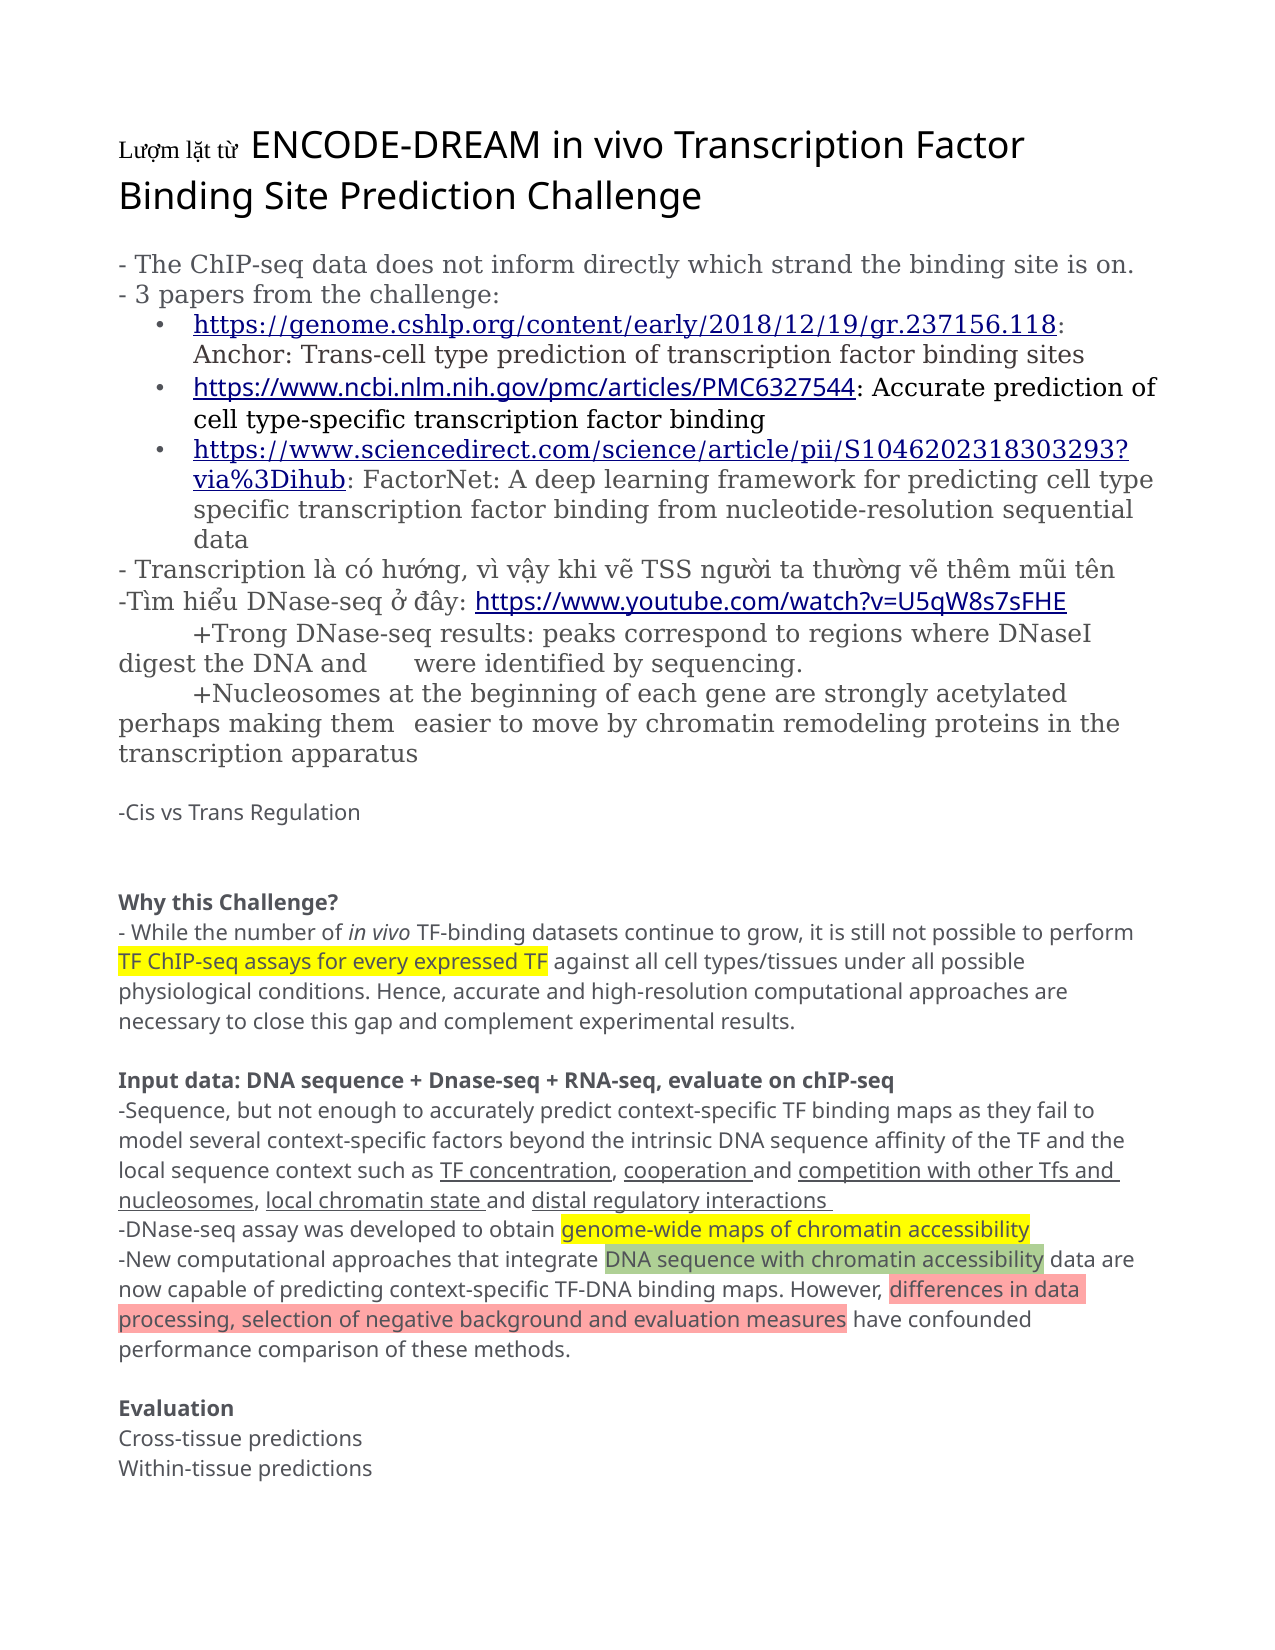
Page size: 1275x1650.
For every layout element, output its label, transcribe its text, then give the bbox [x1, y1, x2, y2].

text -Cis vs Trans Regulation [118, 797, 1157, 827]
text Within-tissue predictions [118, 1453, 1157, 1482]
list https://genome.cshlp.org/content/early/2018/12/19/gr.237156.118: Anchor: Trans-cell type prediction of transcription factor binding sites [156, 309, 1157, 369]
text Input data: DNA sequence + Dnase-seq + RNA-seq, evaluate on chIP-seq [118, 1065, 1157, 1095]
text - Transcription là có hướng, vì vậy khi vẽ TSS người ta thường vẽ thêm mũi tên [118, 553, 1157, 583]
text -Sequence, but not enough to accurately predict context-specific TF binding maps as they fail to model several context-specific factors beyond the intrinsic DNA sequence affinity of the TF and the local sequence context such as TF concentration, cooperation and competition with other Tfs and nucleosomes, local chromatin state and distal regulatory interactions [118, 1095, 1157, 1214]
text -New computational approaches that integrate DNA sequence with chromatin accessibility data are now capable of predicting context-specific TF-DNA binding maps. However, differences in data processing, selection of negative background and evaluation measures have confounded performance comparison of these methods. [118, 1244, 1157, 1363]
list https://www.sciencedirect.com/science/article/pii/S1046202318303293?via%3Dihub: FactorNet: A deep learning framework for predicting cell type specific transcription factor binding from nucleotide-resolution sequential data [156, 433, 1157, 553]
text - While the number of in vivo TF-binding datasets continue to grow, it is still not possible to perform TF ChIP-seq assays for every expressed TF against all cell types/tissues under all possible physiological conditions. Hence, accurate and high-resolution computational approaches are necessary to close this gap and complement experimental results. [118, 916, 1157, 1036]
text - The ChIP-seq data does not inform directly which strand the binding site is on. [118, 249, 1157, 279]
text -DNase-seq assay was developed to obtain genome-wide maps of chromatin accessibility [118, 1214, 1157, 1244]
list https://www.ncbi.nlm.nih.gov/pmc/articles/PMC6327544: Accurate prediction of cell type-specific transcription factor binding [156, 369, 1157, 433]
text Cross-tissue predictions [118, 1423, 1157, 1453]
text Lượm lặt từ ENCODE-DREAM in vivo Transcription Factor Binding Site Prediction Challenge [118, 118, 1157, 220]
text Why this Challenge? [118, 887, 1157, 916]
text -Tìm hiểu DNase-seq ở đây: https://www.youtube.com/watch?v=U5qW8s7sFHE [118, 583, 1157, 617]
text +Trong DNase-seq results: peaks correspond to regions where DNaseI digest the DNA and were identified by sequencing. [118, 617, 1157, 677]
text +Nucleosomes at the beginning of each gene are strongly acetylated perhaps making them easier to move by chromatin remodeling proteins in the transcription apparatus [118, 677, 1157, 767]
text - 3 papers from the challenge: [118, 279, 1157, 309]
text Evaluation [118, 1393, 1157, 1423]
